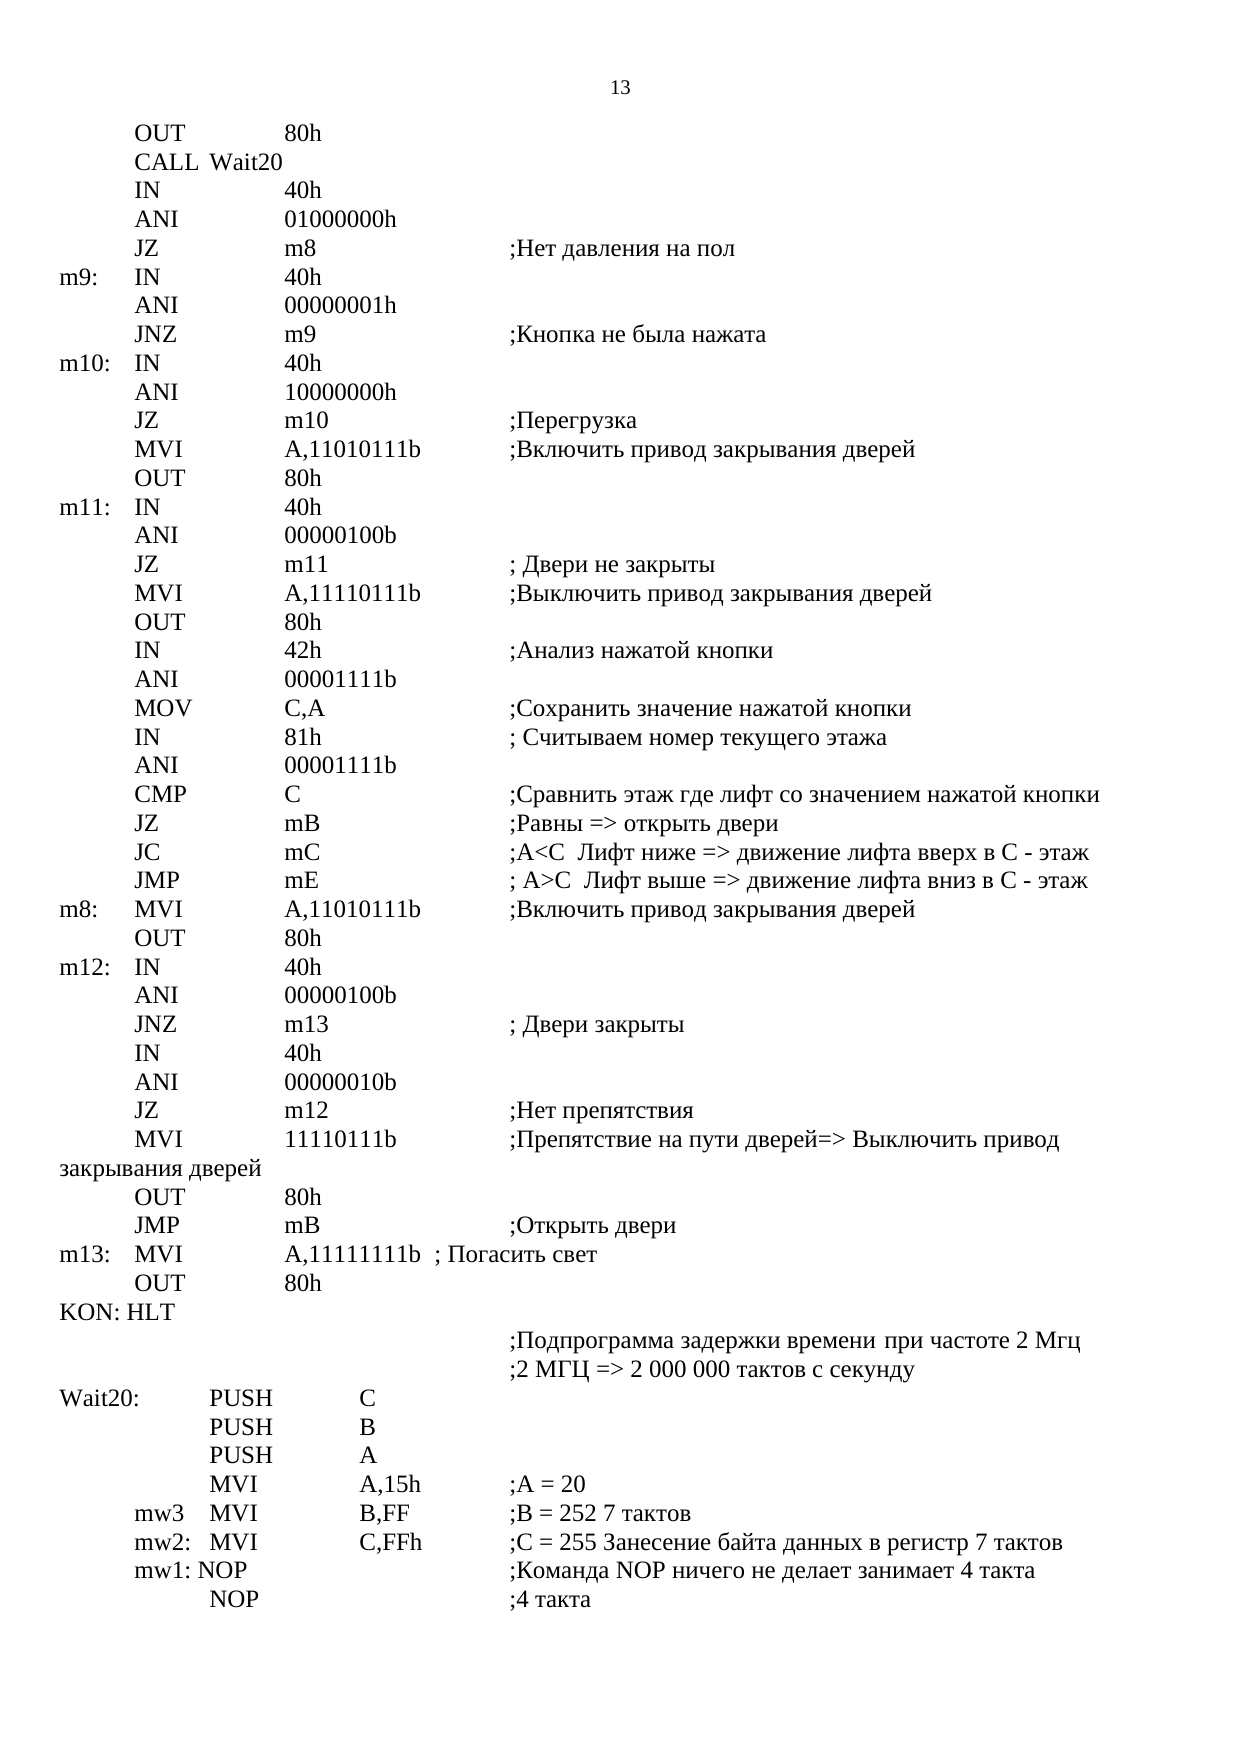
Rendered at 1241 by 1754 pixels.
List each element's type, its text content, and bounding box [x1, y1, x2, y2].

text MVI 11110111b ;Препятствие на пути дверей=> Выключить привод закрывания дверей [59, 1124, 1181, 1182]
text JC mC ;A<C Лифт ниже => движение лифта вверх в С - этаж [134, 837, 1181, 866]
text MVI A,11010111b ;Включить привод закрывания дверей [59, 434, 1181, 463]
text mw2: MVI C,FFh ;C = 255 Занесение байта данных в регистр 7 тактов [59, 1527, 1181, 1556]
text ;Подпрограмма задержки времени при частоте 2 Мгц [434, 1326, 1181, 1354]
text m12: IN 40h [59, 952, 1181, 981]
text OUT 80h [59, 923, 1181, 952]
text CALL Wait20 [59, 147, 1181, 176]
text m13: MVI A,11111111b ; Погасить свет [59, 1239, 1181, 1268]
text IN 42h ;Анализ нажатой кнопки [134, 636, 1181, 664]
text MOV C,A ;Сохранить значение нажатой кнопки [134, 693, 1181, 722]
text JZ m11 ; Двери не закрыты [134, 549, 1181, 578]
text Wait20: PUSH C [59, 1383, 1181, 1412]
text ANI 00000010b [134, 1067, 1181, 1096]
text IN 81h ; Считываем номер текущего этажа [59, 722, 1181, 751]
text OUT 80h [134, 607, 1181, 636]
text KON: HLT [59, 1297, 1181, 1326]
text IN 40h [134, 1038, 1181, 1067]
text PUSH A [59, 1441, 1181, 1469]
text JZ m10 ;Перегрузка [59, 406, 1181, 434]
text JZ m12 ;Нет препятствия [59, 1096, 1181, 1124]
text m9: IN 40h [59, 262, 1181, 291]
text m8: MVI A,11010111b ;Включить привод закрывания дверей [59, 894, 1181, 923]
text CMP C ;Сравнить этаж где лифт со значением нажатой кнопки [59, 779, 1181, 808]
text mw1: NOP ;Команда NOP ничего не делает занимает 4 такта [59, 1556, 1181, 1584]
text OUT 80h [59, 118, 1181, 147]
text OUT 80h [59, 1268, 1181, 1297]
text m10: IN 40h [59, 348, 1181, 377]
text OUT 80h [59, 463, 1181, 492]
text m11: IN 40h [59, 492, 1181, 521]
text MVI A,15h ;A = 20 [59, 1469, 1181, 1498]
text JNZ m9 ;Кнопка не была нажата [59, 319, 1181, 348]
text ANI 10000000h [59, 377, 1181, 406]
text JMP mB ;Открыть двери [59, 1211, 1181, 1239]
text ANI 01000000h [59, 204, 1181, 233]
text ANI 00001111b [134, 751, 1181, 779]
text mw3 MVI B,FF ;B = 252 7 тактов [59, 1498, 1181, 1527]
text OUT 80h [59, 1182, 1181, 1211]
text ANI 00000100b [59, 521, 1181, 549]
text MVI A,11110111b ;Выключить привод закрывания дверей [134, 578, 1181, 607]
text JZ m8 ;Нет давления на пол [59, 233, 1181, 262]
text ANI 00000001h [59, 291, 1181, 319]
text JNZ m13 ; Двери закрыты [134, 1009, 1181, 1038]
text JMP mE ; A>C Лифт выше => движение лифта вниз в С - этаж [134, 866, 1181, 894]
text ANI 00001111b [134, 664, 1181, 693]
text PUSH B [59, 1412, 1181, 1441]
text ;2 МГЦ => 2 000 000 тактов с секунду [434, 1354, 1181, 1383]
text JZ mB ;Равны => открыть двери [59, 808, 1181, 837]
text IN 40h [59, 176, 1181, 204]
text NOP ;4 такта [59, 1584, 1181, 1613]
text ANI 00000100b [59, 981, 1181, 1009]
